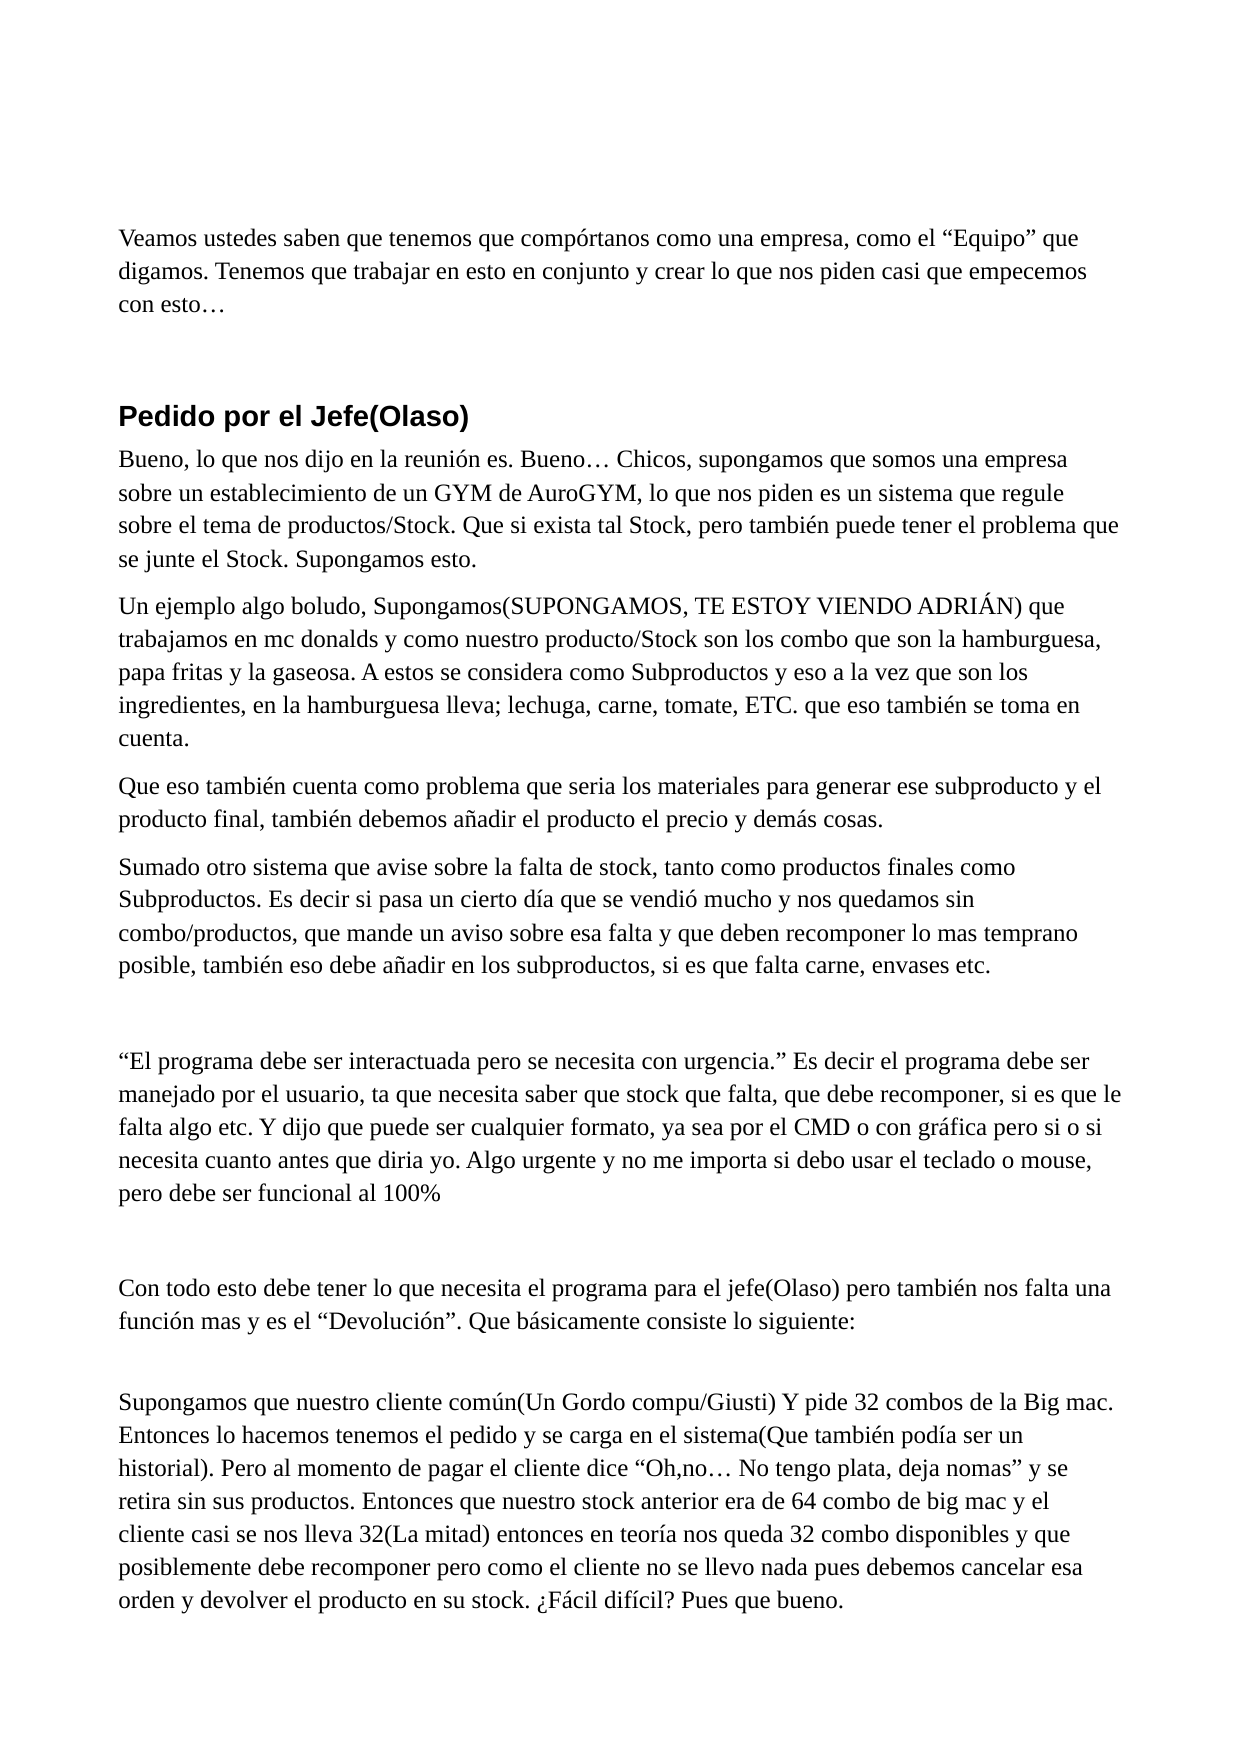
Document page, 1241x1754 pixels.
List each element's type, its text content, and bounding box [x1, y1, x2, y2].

text Sumado otro sistema que avise sobre la falta de stock, tanto como productos finales como Subproductos. Es decir si pasa un cierto día que se vendió mucho y nos quedamos sin combo/productos, que mande un aviso sobre esa falta y que deben recomponer lo mas temprano posible, también eso debe añadir en los subproductos, si es que falta carne, envases etc. [118, 852, 1122, 979]
text Con todo esto debe tener lo que necesita el programa para el jefe(Olaso) pero también nos falta una función mas y es el “Devolución”. Que básicamente consiste lo siguiente: [118, 1273, 1122, 1368]
text “El programa debe ser interactuada pero se necesita con urgencia.” Es decir el programa debe ser manejado por el usuario, ta que necesita saber que stock que falta, que debe recomponer, si es que le falta algo etc. Y dijo que puede ser cualquier formato, ya sea por el CMD o con gráfica pero si o si necesita cuanto antes que diria yo. Algo urgente y no me importa si debo usar el teclado o mouse, pero debe ser funcional al 100% [118, 1046, 1122, 1207]
text Supongamos que nuestro cliente común(Un Gordo compu/Giusti) Y pide 32 combos de la Big mac. Entonces lo hacemos tenemos el pedido y se carga en el sistema(Que también podía ser un historial). Pero al momento de pagar el cliente dice “Oh,no… No tengo plata, deja nomas” y se retira sin sus productos. Entonces que nuestro stock anterior era de 64 combo de big mac y el cliente casi se nos lleva 32(La mitad) entonces en teoría nos queda 32 combo disponibles y que posiblemente debe recomponer pero como el cliente no se llevo nada pues debemos cancelar esa orden y devolver el producto en su stock. ¿Fácil difícil? Pues que bueno. [118, 1387, 1122, 1614]
text Que eso también cuenta como problema que seria los materiales para generar ese subproducto y el producto final, también debemos añadir el producto el precio y demás cosas. [118, 771, 1122, 833]
text Veamos ustedes saben que tenemos que compórtanos como una empresa, como el “Equipo” que digamos. Tenemos que trabajar en esto en conjunto y crear lo que nos piden casi que empecemos con esto… [118, 223, 1122, 317]
subtitle Pedido por el Jefe(Olaso) [118, 398, 1122, 432]
text Un ejemplo algo boludo, Supongamos(SUPONGAMOS, TE ESTOY VIENDO ADRIÁN) que trabajamos en mc donalds y como nuestro producto/Stock son los combo que son la hamburguesa, papa fritas y la gaseosa. A estos se considera como Subproductos y eso a la vez que son los ingredientes, en la hamburguesa lleva; lechuga, carne, tomate, ETC. que eso también se toma en cuenta. [118, 591, 1122, 752]
text Bueno, lo que nos dijo en la reunión es. Bueno… Chicos, supongamos que somos una empresa sobre un establecimiento de un GYM de AuroGYM, lo que nos piden es un sistema que regule sobre el tema de productos/Stock. Que si exista tal Stock, pero también puede tener el problema que se junte el Stock. Supongamos esto. [118, 444, 1122, 572]
